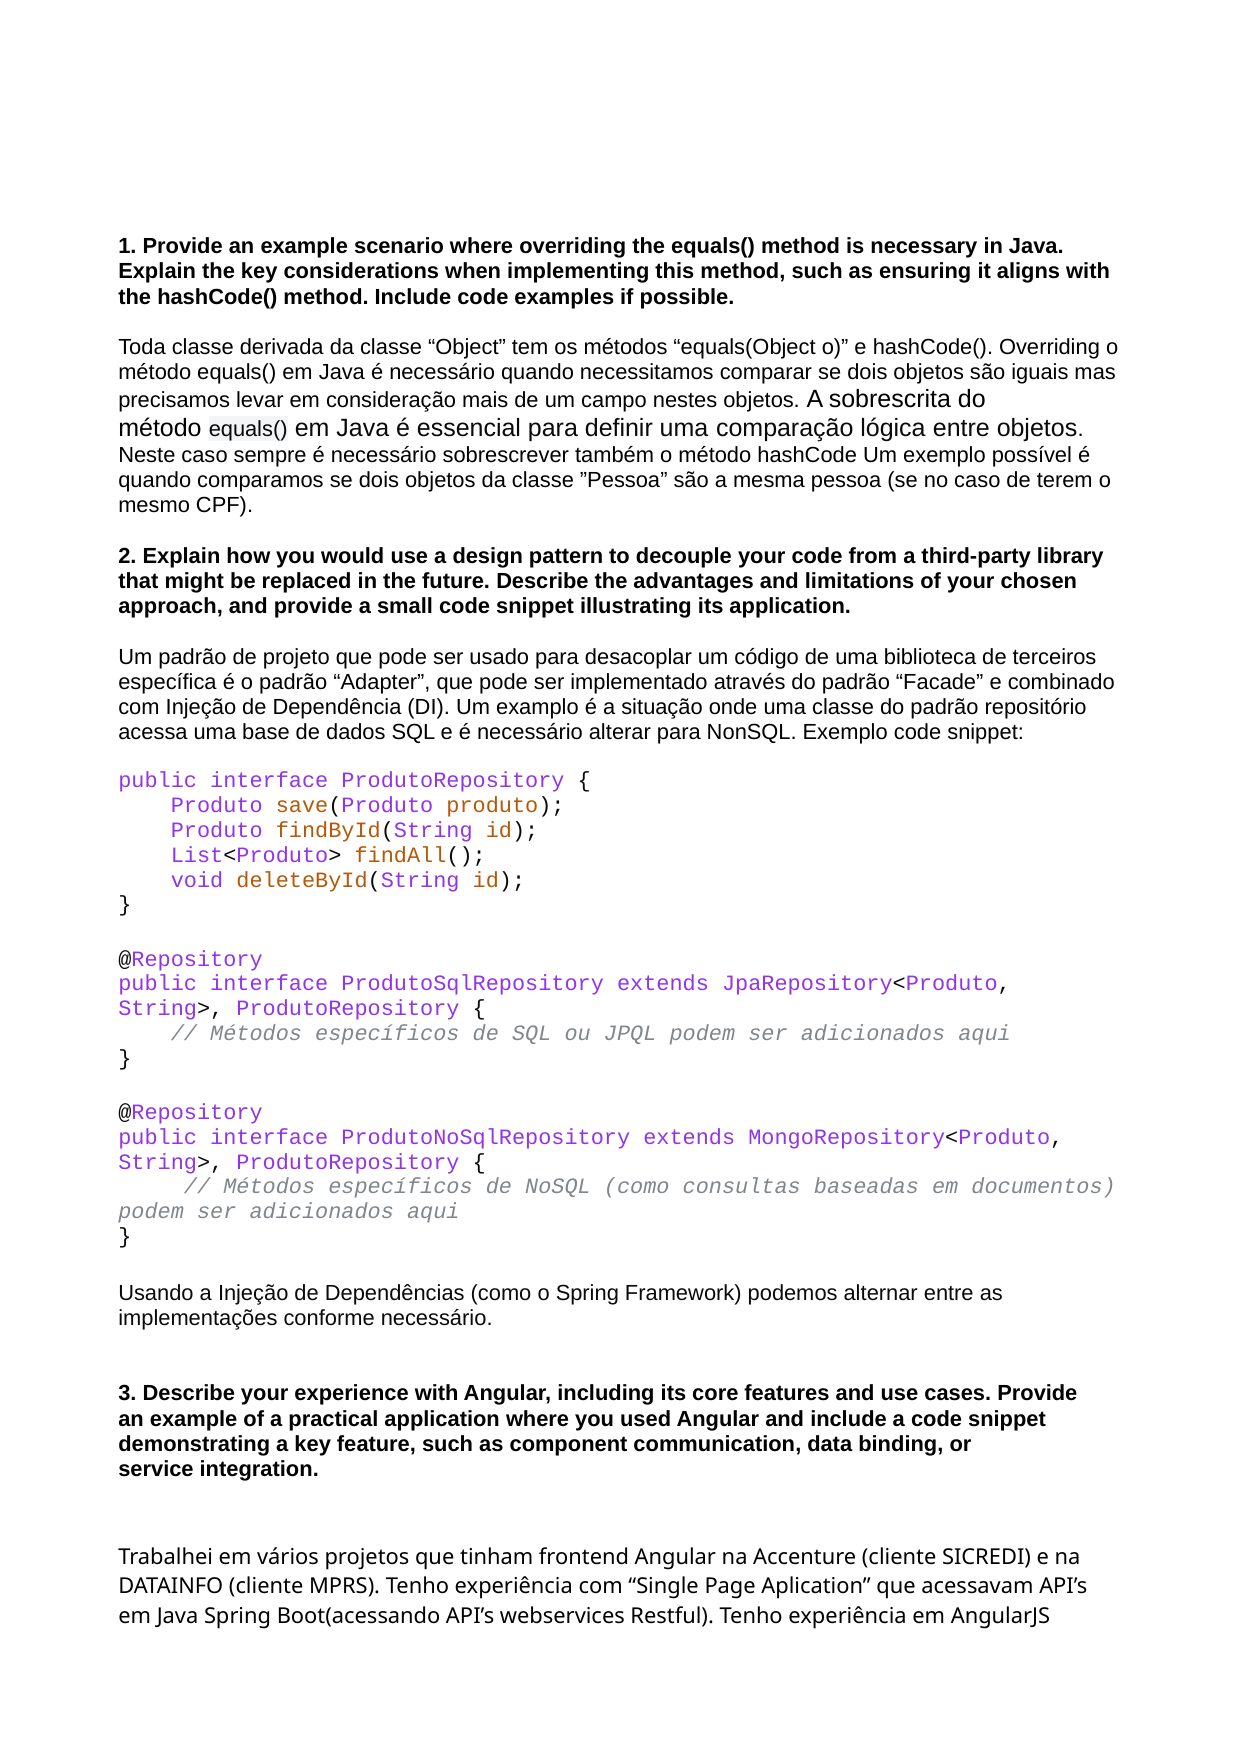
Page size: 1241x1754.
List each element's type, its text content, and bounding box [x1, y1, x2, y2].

text public interface ProdutoSqlRepository extends JpaRepository<Produto, String>, ProdutoRepository { [118, 973, 1122, 1022]
text // Métodos específicos de SQL ou JPQL podem ser adicionados aqui [118, 1022, 1122, 1047]
text @Repository [118, 948, 1122, 973]
text // Métodos específicos de NoSQL (como consultas baseadas em documentos) podem ser adicionados aqui [118, 1176, 1122, 1225]
text demonstrating a key feature, such as component communication, data binding, or [118, 1431, 1122, 1456]
text Um padrão de projeto que pode ser usado para desacoplar um código de uma biblioteca de terceiros específica é o padrão “Adapter”, que pode ser implementado através do padrão “Facade” e combinado com Injeção de Dependência (DI). Um examplo é a situação onde uma classe do padrão repositório acessa uma base de dados SQL e é necessário alterar para NonSQL. Exemplo code snippet: [118, 643, 1122, 744]
text } [118, 1225, 1122, 1250]
text List<Produto> findAll(); [118, 844, 1122, 869]
text service integration. [118, 1456, 1122, 1481]
text 1. Provide an example scenario where overriding the equals() method is necessary in Java. Explain the key considerations when implementing this method, such as ensuring it aligns with the hashCode() method. Include code examples if possible. [118, 233, 1122, 309]
text public interface ProdutoNoSqlRepository extends MongoRepository<Produto, String>, ProdutoRepository { [118, 1126, 1122, 1176]
text an example of a practical application where you used Angular and include a code snippet [118, 1406, 1122, 1431]
text Produto findById(String id); [118, 819, 1122, 844]
text public interface ProdutoRepository { [118, 769, 1122, 794]
text @Repository [118, 1101, 1122, 1126]
text void deleteById(String id); [118, 869, 1122, 893]
text } [118, 1047, 1122, 1072]
text } [118, 893, 1122, 918]
text 3. Describe your experience with Angular, including its core features and use cases. Provide [118, 1380, 1122, 1406]
text Usando a Injeção de Dependências (como o Spring Framework) podemos alternar entre as implementações conforme necessário. [118, 1279, 1122, 1330]
text Trabalhei em vários projetos que tinham frontend Angular na Accenture (cliente SICREDI) e na DATAINFO (cliente MPRS). Tenho experiência com “Single Page Aplication” que acessavam API’s em Java Spring Boot(acessando API’s webservices Restful). Tenho experiência em AngularJS [118, 1541, 1122, 1630]
text 2. Explain how you would use a design pattern to decouple your code from a third-party library that might be replaced in the future. Describe the advantages and limitations of your chosen approach, and provide a small code snippet illustrating its application. [118, 543, 1122, 618]
text Produto save(Produto produto); [118, 794, 1122, 819]
text Toda classe derivada da classe “Object” tem os métodos “equals(Object o)” e hashCode(). Overriding o método equals() em Java é necessário quando necessitamos comparar se dois objetos são iguais mas precisamos levar em consideração mais de um campo nestes objetos. A sobrescrita do método equals() em Java é essencial para definir uma comparação lógica entre objetos. Neste caso sempre é necessário sobrescrever também o método hashCode Um exemplo possível é quando comparamos se dois objetos da classe ”Pessoa” são a mesma pessoa (se no caso de terem o mesmo CPF). [118, 334, 1122, 517]
